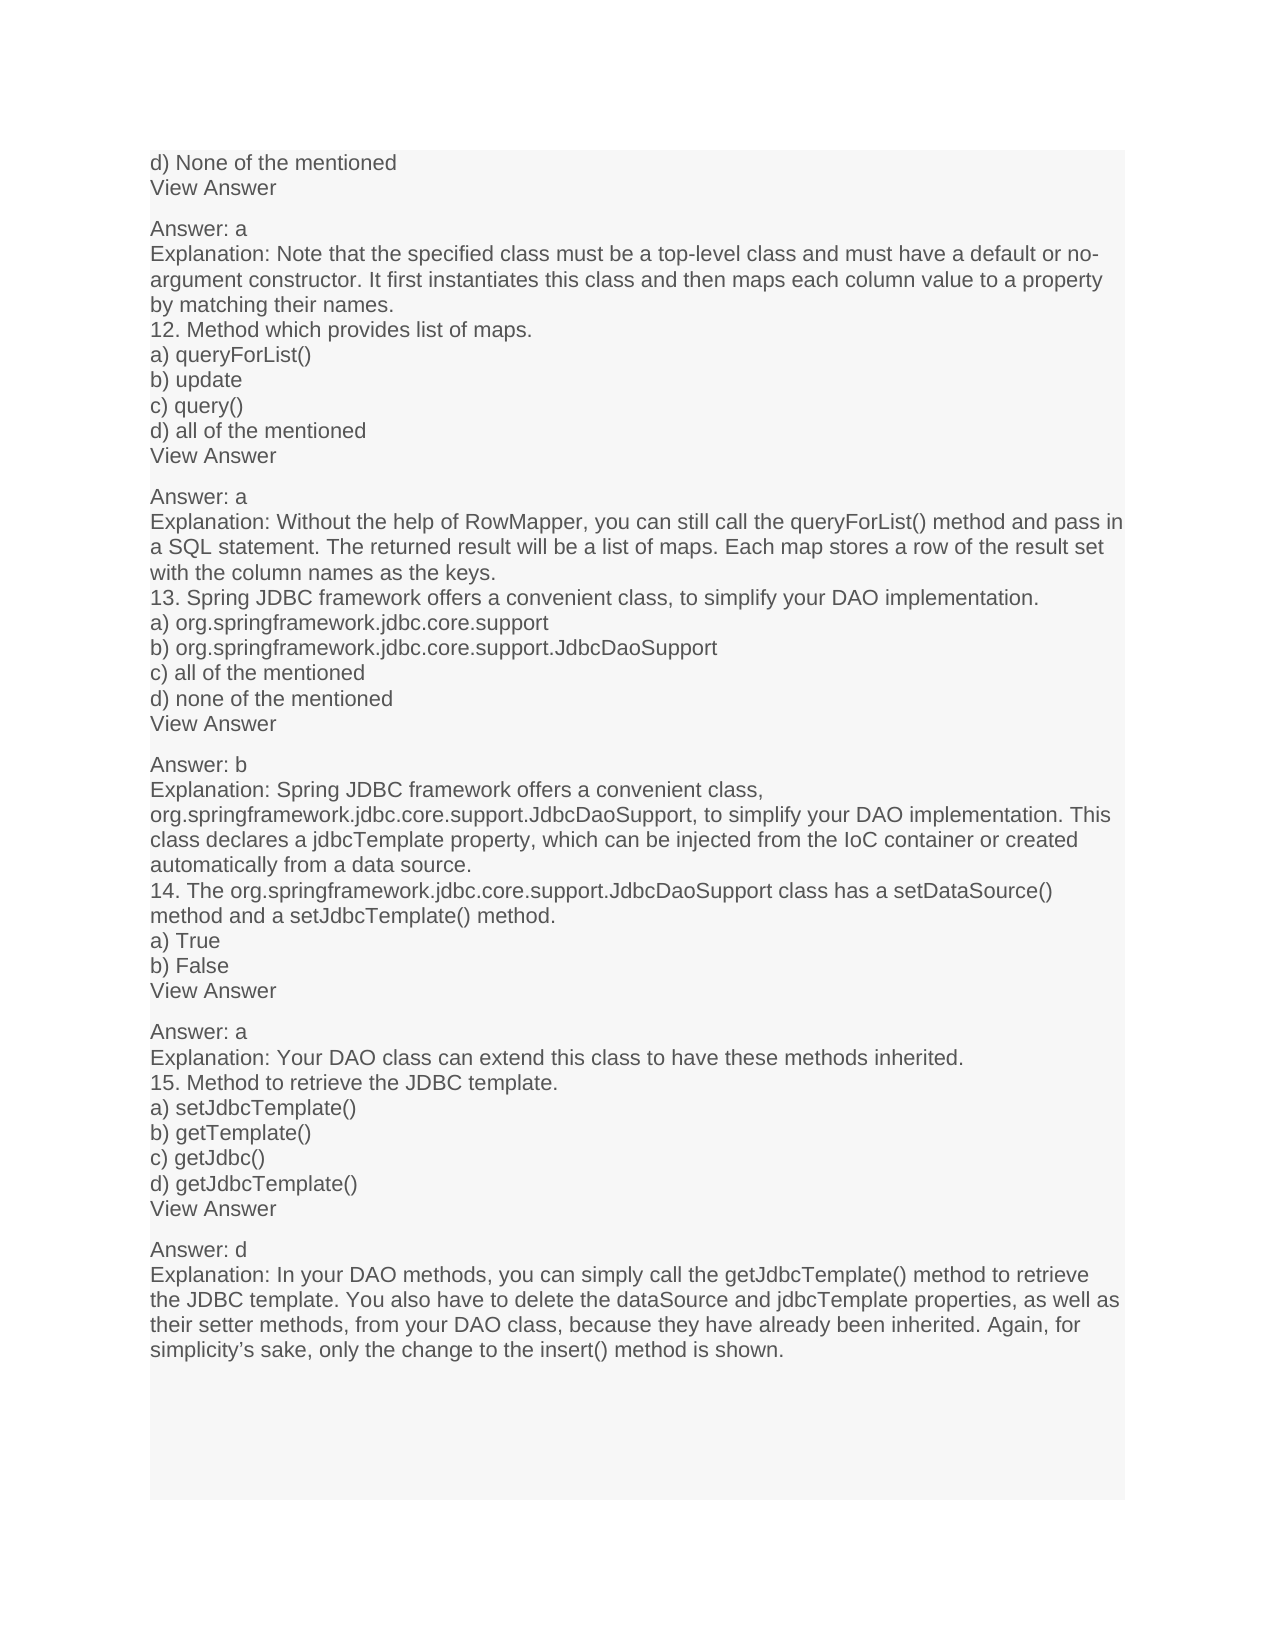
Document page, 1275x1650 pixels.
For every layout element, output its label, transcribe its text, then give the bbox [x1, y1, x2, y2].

text 13. Spring JDBC framework offers a convenient class, to simplify your DAO implementation. a) org.springframework.jdbc.core.support b) org.springframework.jdbc.core.support.JdbcDaoSupport c) all of the mentioned d) none of the mentioned View Answer [150, 584, 1125, 736]
text Answer: a Explanation: Without the help of RowMapper, you can still call the queryForList() method and pass in a SQL statement. The returned result will be a list of maps. Each map stores a row of the result set with the column names as the keys. [150, 484, 1125, 584]
text 14. The org.springframework.jdbc.core.support.JdbcDaoSupport class has a setDataSource() method and a setJdbcTemplate() method. a) True b) False View Answer [150, 877, 1125, 1003]
text 12. Method which provides list of maps. a) queryForList() b) update c) query() d) all of the mentioned View Answer [150, 317, 1125, 468]
text Answer: a Explanation: Your DAO class can extend this class to have these methods inherited. [150, 1019, 1125, 1069]
text Answer: b Explanation: Spring JDBC framework offers a convenient class, org.springframework.jdbc.core.support.JdbcDaoSupport, to simplify your DAO implementation. This class declares a jdbcTemplate property, which can be injected from the IoC container or created automatically from a data source. [150, 751, 1125, 877]
text 15. Method to retrieve the JDBC template. a) setJdbcTemplate() b) getTemplate() c) getJdbc() d) getJdbcTemplate() View Answer [150, 1069, 1125, 1221]
text d) None of the mentioned View Answer [150, 150, 1125, 200]
text Answer: a Explanation: Note that the specified class must be a top-level class and must have a default or no-argument constructor. It first instantiates this class and then maps each column value to a property by matching their names. [150, 216, 1125, 317]
text Answer: d Explanation: In your DAO methods, you can simply call the getJdbcTemplate() method to retrieve the JDBC template. You also have to delete the dataSource and jdbcTemplate properties, as well as their setter methods, from your DAO class, because they have already been inherited. Again, for simplicity’s sake, only the change to the insert() method is shown. [150, 1236, 1125, 1362]
